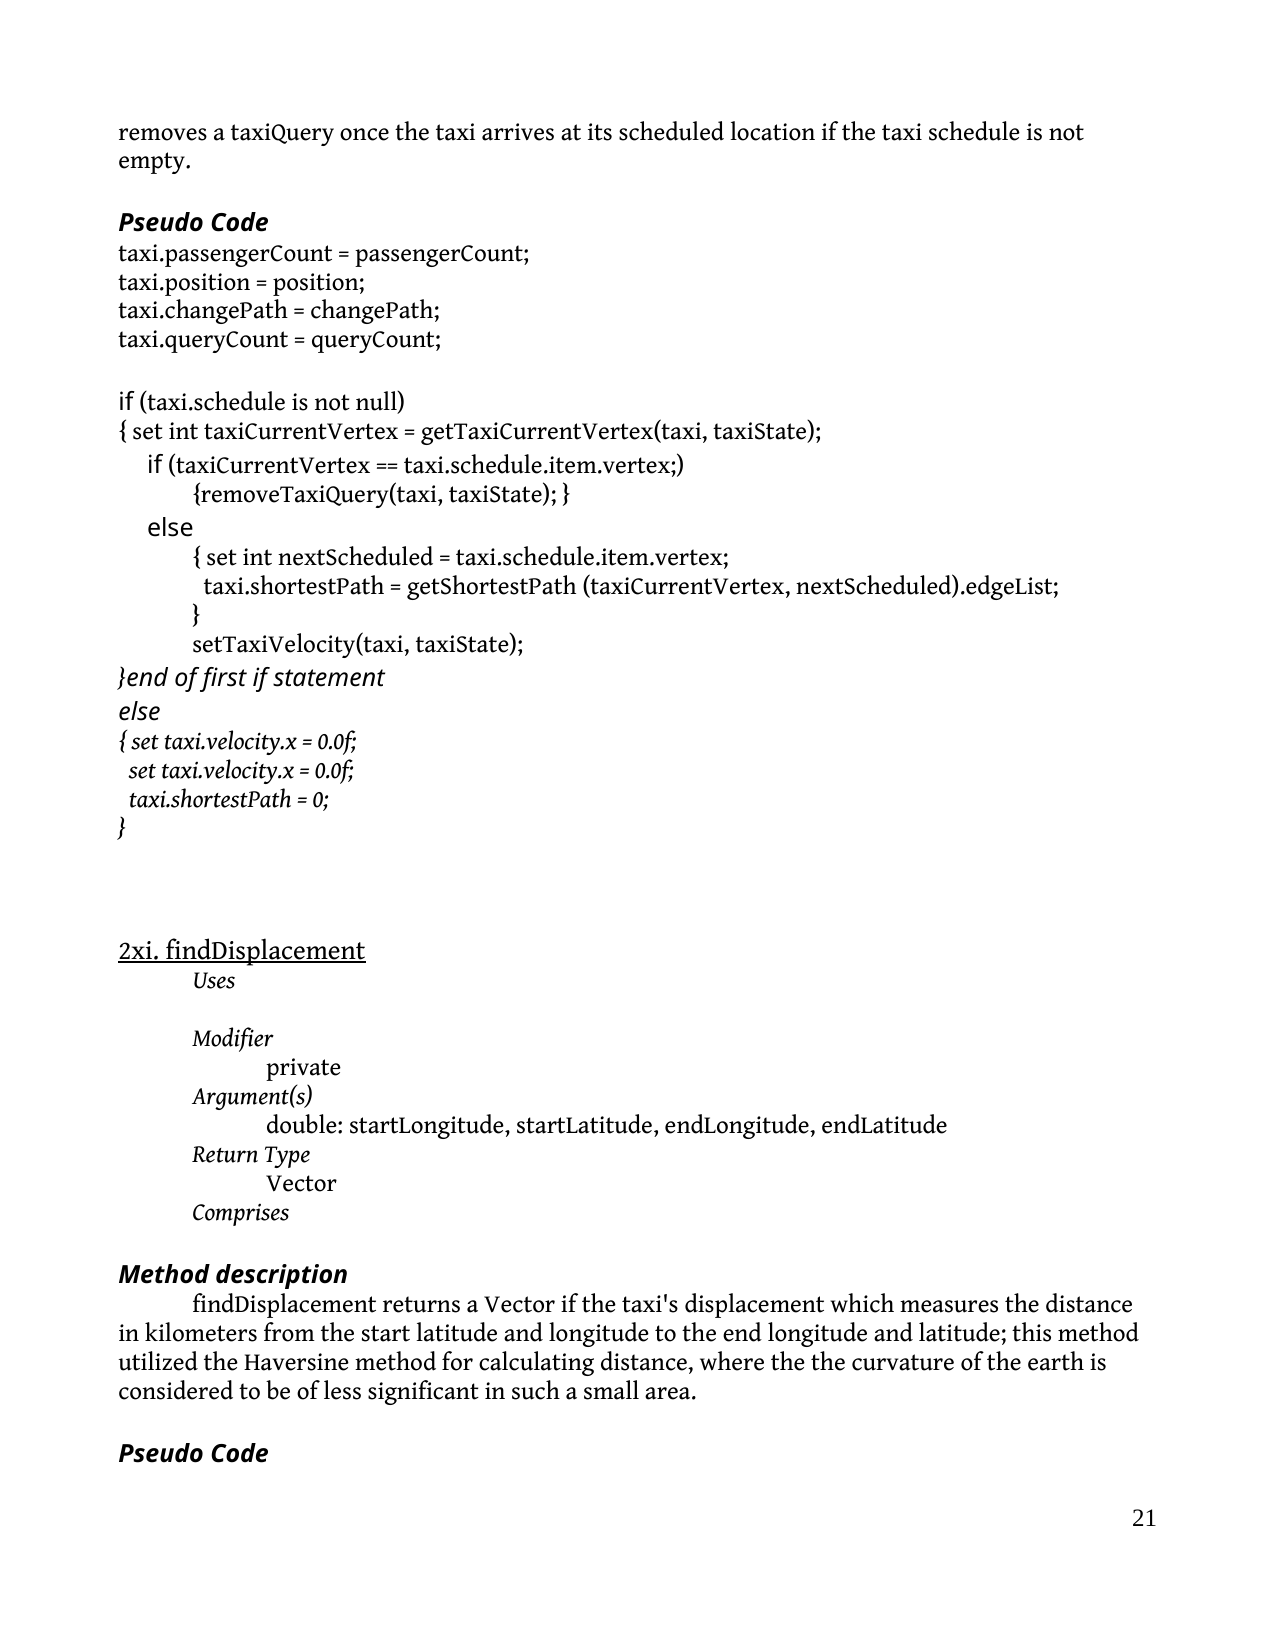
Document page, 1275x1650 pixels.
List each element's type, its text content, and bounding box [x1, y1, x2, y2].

text Pseudo Code [118, 205, 1157, 239]
text Comprises [118, 1198, 1157, 1227]
text } [118, 602, 1157, 631]
text taxi.shortestPath = 0; [118, 786, 1157, 815]
text if (taxi.schedule is not null) [118, 384, 1157, 418]
text }end of first if statement [118, 660, 1157, 694]
text Method description [118, 1256, 1157, 1290]
text set taxi.velocity.x = 0.0f; [118, 757, 1157, 786]
text {removeTaxiQuery(taxi, taxiState); } [118, 481, 1157, 510]
text removes a taxiQuery once the taxi arrives at its scheduled location if the taxi schedule is not empty. [118, 118, 1157, 176]
text Argument(s) [118, 1083, 1157, 1112]
text if (taxiCurrentVertex == taxi.schedule.item.vertex;) [118, 447, 1157, 481]
text { set int nextScheduled = taxi.schedule.item.vertex; [118, 544, 1157, 573]
text Modifier [118, 1025, 1157, 1054]
text taxi.passengerCount = passengerCount; [118, 239, 1157, 268]
text Return Type [118, 1141, 1157, 1169]
text taxi.changePath = changePath; [118, 297, 1157, 326]
text taxi.shortestPath = getShortestPath (taxiCurrentVertex, nextScheduled).edgeList; [118, 573, 1157, 602]
text } [118, 815, 1157, 844]
text { set int taxiCurrentVertex = getTaxiCurrentVertex(taxi, taxiState); [118, 418, 1157, 447]
text taxi.queryCount = queryCount; [118, 326, 1157, 355]
text findDisplacement returns a Vector if the taxi's displacement which measures the distance in kilometers from the start latitude and longitude to the end longitude and latitude; this method utilized the Haversine method for calculating distance, where the the curvature of the earth is considered to be of less significant in such a small area. [118, 1290, 1157, 1406]
text taxi.position = position; [118, 268, 1157, 297]
text private [118, 1054, 1157, 1083]
text Vector [118, 1169, 1157, 1198]
text setTaxiVelocity(taxi, taxiState); [118, 631, 1157, 660]
text Pseudo Code [118, 1435, 1157, 1469]
text else [118, 694, 1157, 728]
text Uses [118, 967, 1157, 996]
text { set taxi.velocity.x = 0.0f; [118, 728, 1157, 757]
text 2xi. findDisplacement [118, 935, 1157, 967]
text else [118, 510, 1157, 544]
text double: startLongitude, startLatitude, endLongitude, endLatitude [118, 1112, 1157, 1141]
